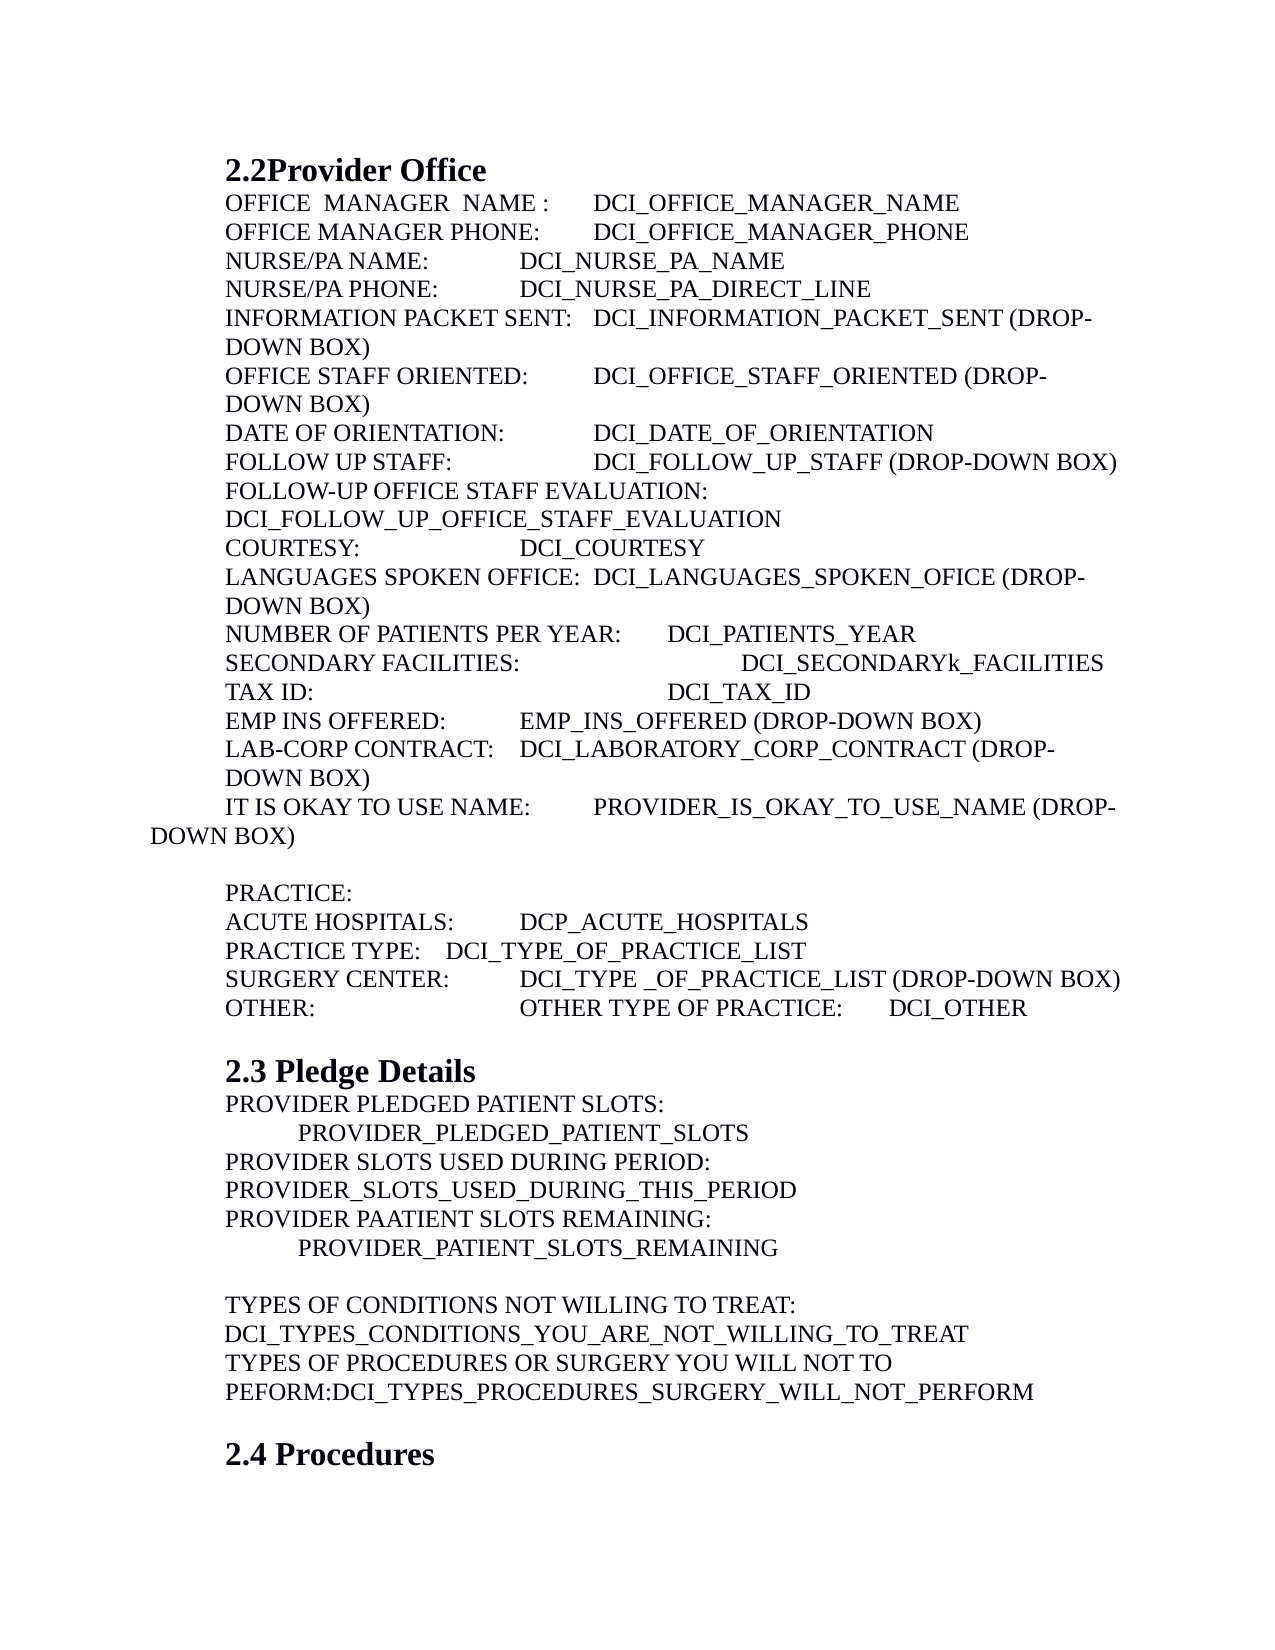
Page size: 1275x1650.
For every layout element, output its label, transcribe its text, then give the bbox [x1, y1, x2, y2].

text COURTESY: DCI_COURTESY [225, 533, 1125, 562]
text SURGERY CENTER: DCI_TYPE _OF_PRACTICE_LIST (DROP-DOWN BOX) [225, 964, 1125, 993]
text PRACTICE: [225, 878, 1125, 907]
text TAX ID: DCI_TAX_ID [225, 677, 1125, 706]
text PRACTICE TYPE: DCI_TYPE_OF_PRACTICE_LIST [225, 936, 1125, 964]
text FOLLOW-UP OFFICE STAFF EVALUATION: DCI_FOLLOW_UP_OFFICE_STAFF_EVALUATION [225, 476, 1125, 533]
text IT IS OKAY TO USE NAME: PROVIDER_IS_OKAY_TO_USE_NAME (DROP-DOWN BOX) [150, 792, 1125, 849]
text OFFICE MANAGER NAME : DCI_OFFICE_MANAGER_NAME [225, 188, 1125, 217]
text OFFICE MANAGER PHONE: DCI_OFFICE_MANAGER_PHONE [225, 217, 1125, 246]
text OFFICE STAFF ORIENTED: DCI_OFFICE_STAFF_ORIENTED (DROP-DOWN BOX) [225, 361, 1125, 418]
text PROVIDER SLOTS USED DURING PERIOD: PROVIDER_SLOTS_USED_DURING_THIS_PERIOD [225, 1147, 1125, 1204]
text ACUTE HOSPITALS: DCP_ACUTE_HOSPITALS [225, 907, 1125, 936]
text TYPES OF CONDITIONS NOT WILLING TO TREAT: DCI_TYPES_CONDITIONS_YOU_ARE_NOT_WILLING_TO_TREAT [150, 1290, 1125, 1348]
text EMP INS OFFERED: EMP_INS_OFFERED (DROP-DOWN BOX) [225, 706, 1125, 734]
text INFORMATION PACKET SENT: DCI_INFORMATION_PACKET_SENT (DROP-DOWN BOX) [225, 303, 1125, 361]
text TYPES OF PROCEDURES OR SURGERY YOU WILL NOT TO PEFORM:DCI_TYPES_PROCEDURES_SURGERY_WILL_NOT_PERFORM [225, 1348, 1125, 1405]
text NURSE/PA PHONE: DCI_NURSE_PA_DIRECT_LINE [225, 274, 1125, 303]
text NUMBER OF PATIENTS PER YEAR: DCI_PATIENTS_YEAR [225, 619, 1125, 648]
text LAB-CORP CONTRACT: DCI_LABORATORY_CORP_CONTRACT (DROP-DOWN BOX) [225, 734, 1125, 792]
text 2.4 Procedures [150, 1434, 1125, 1472]
text 2.3 Pledge Details [150, 1051, 1125, 1089]
text FOLLOW UP STAFF: DCI_FOLLOW_UP_STAFF (DROP-DOWN BOX) [225, 447, 1125, 476]
text PROVIDER PAATIENT SLOTS REMAINING: PROVIDER_PATIENT_SLOTS_REMAINING [225, 1204, 1125, 1262]
text LANGUAGES SPOKEN OFFICE: DCI_LANGUAGES_SPOKEN_OFICE (DROP-DOWN BOX) [225, 562, 1125, 619]
text DATE OF ORIENTATION: DCI_DATE_OF_ORIENTATION [225, 418, 1125, 447]
text SECONDARY FACILITIES: DCI_SECONDARYk_FACILITIES [225, 648, 1125, 677]
text NURSE/PA NAME: DCI_NURSE_PA_NAME [225, 246, 1125, 274]
text PROVIDER PLEDGED PATIENT SLOTS: PROVIDER_PLEDGED_PATIENT_SLOTS [225, 1089, 1125, 1147]
text OTHER: OTHER TYPE OF PRACTICE: DCI_OTHER [150, 993, 1125, 1022]
text 2.2Provider Office [150, 150, 1125, 188]
